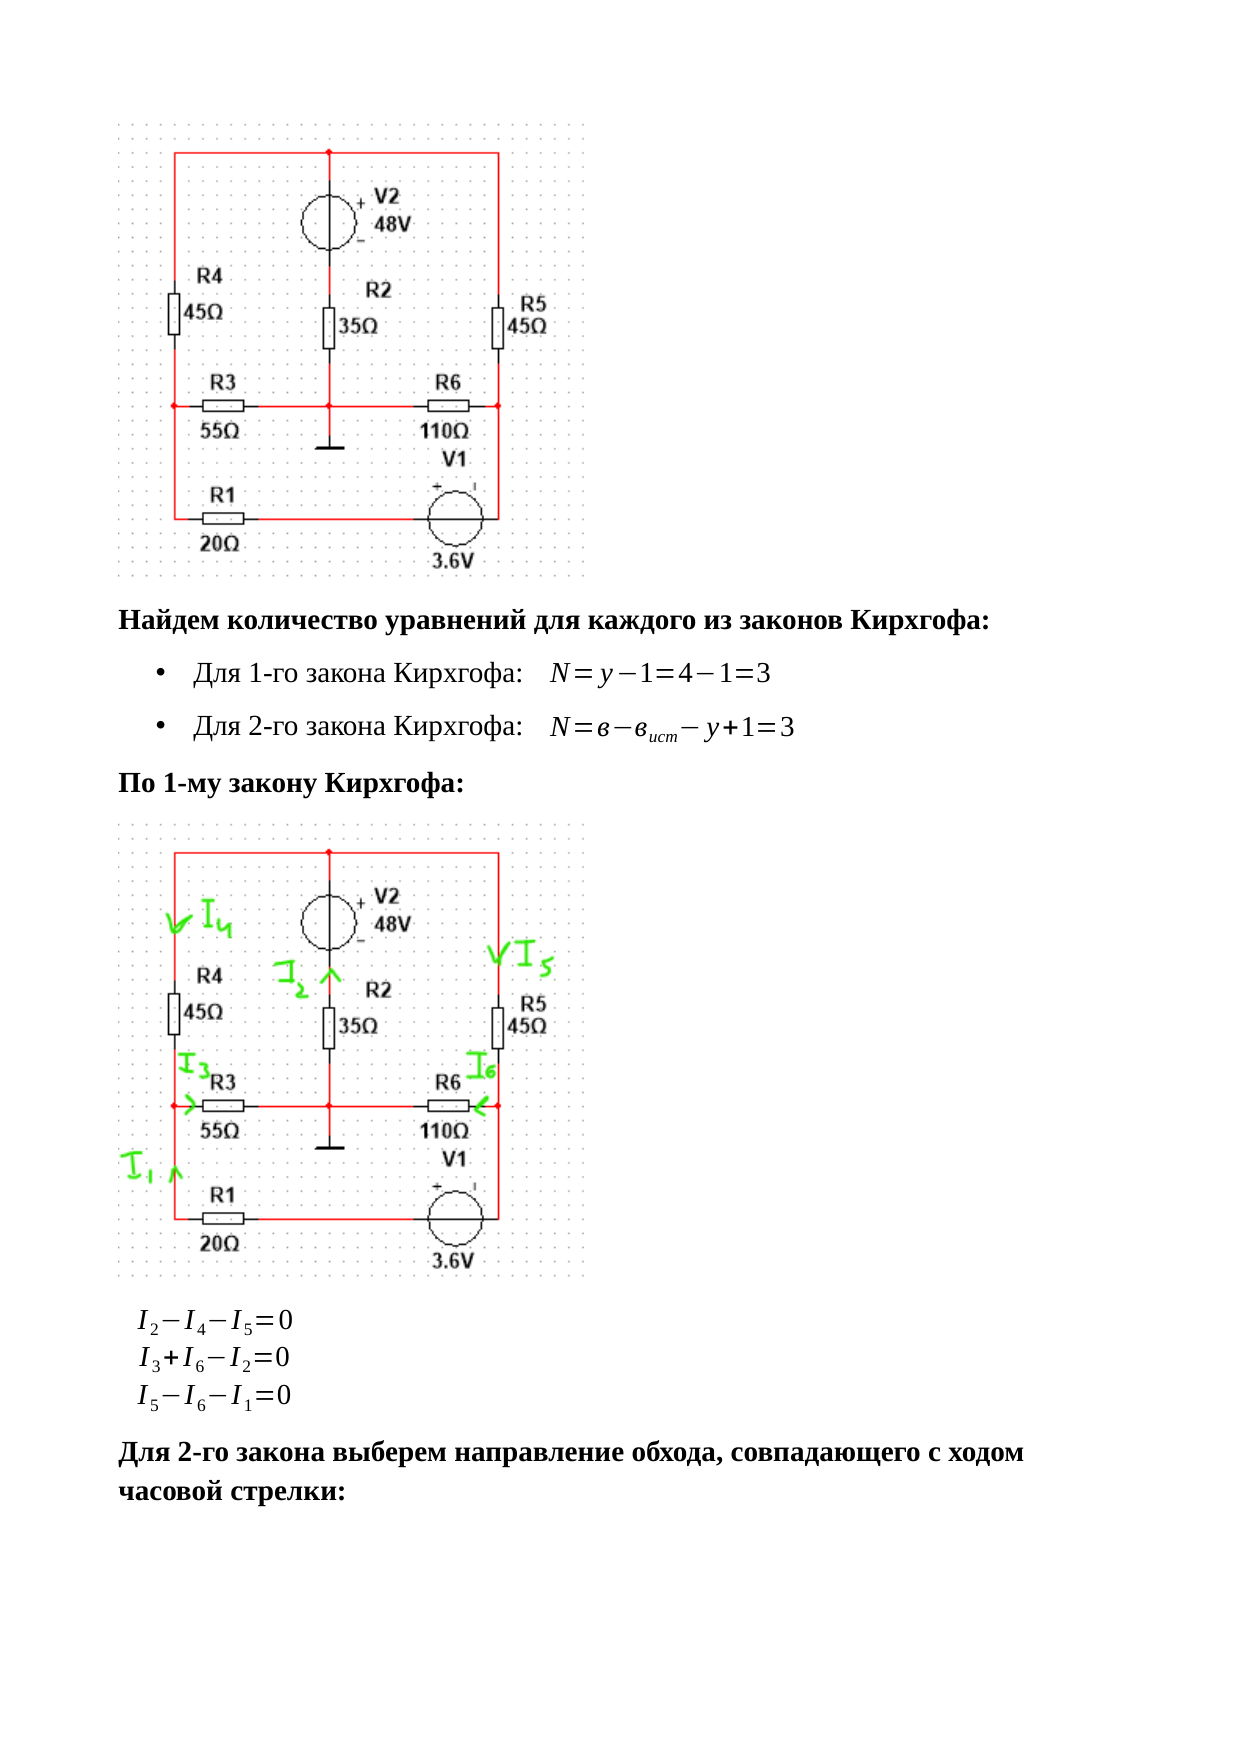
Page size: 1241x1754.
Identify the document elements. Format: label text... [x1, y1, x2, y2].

picture [118, 818, 595, 1283]
list Для 1-го закона Кирхгофа: [156, 655, 1122, 688]
text По 1-му закону Кирхгофа: [118, 766, 1122, 799]
picture [118, 118, 595, 583]
text Для 2-го закона выберем направление обхода, совпадающего с ходом часовой стрелки: [118, 1434, 1122, 1507]
list Для 2-го закона Кирхгофа: [156, 708, 1122, 746]
text Найдем количество уравнений для каждого из законов Кирхгофа: [118, 602, 1122, 635]
